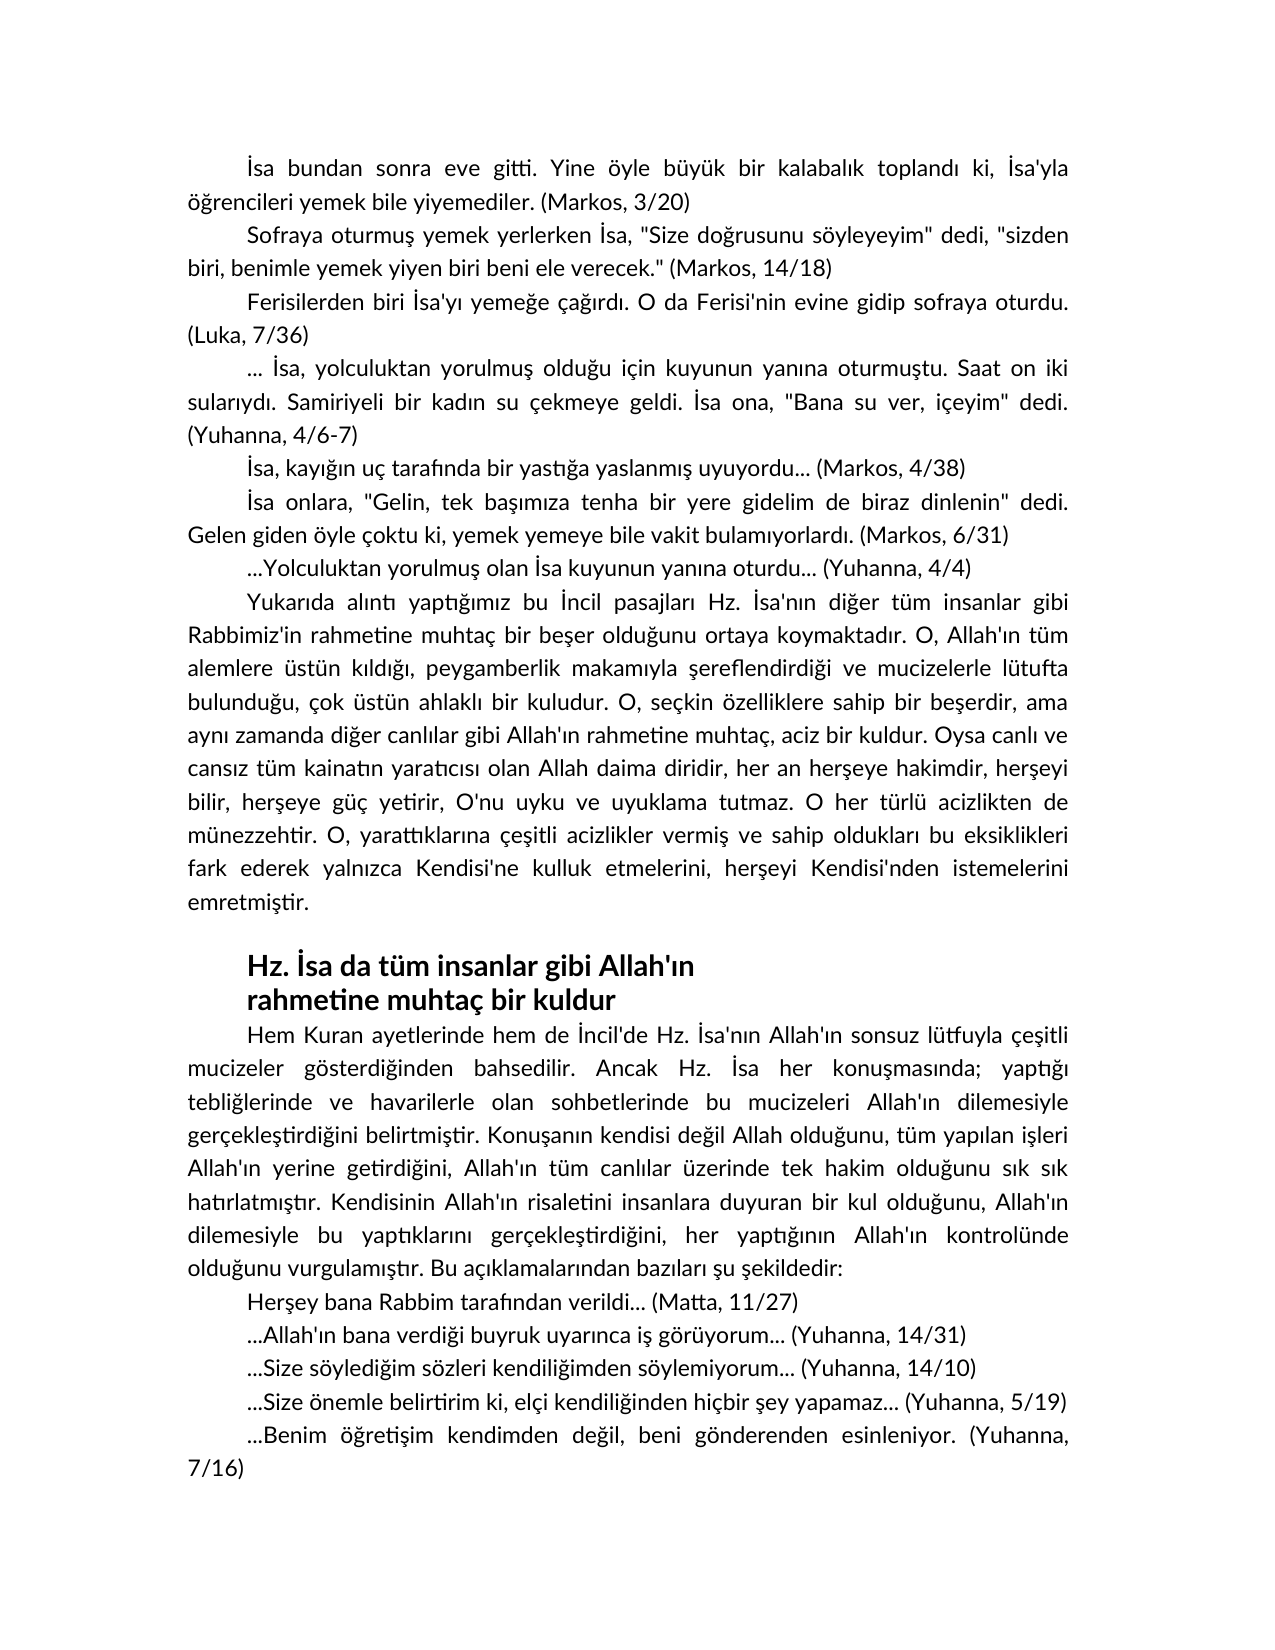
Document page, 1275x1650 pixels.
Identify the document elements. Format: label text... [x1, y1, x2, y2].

text ... İsa, yolculuktan yorulmuş olduğu için kuyunun yanına oturmuştu. Saat on iki sularıydı. Samiriyeli bir kadın su çekmeye geldi. İsa ona, "Bana su ver, içeyim" dedi. (Yuhanna, 4/6-7) [187, 350, 1070, 450]
text Sofraya oturmuş yemek yerlerken İsa, "Size doğrusunu söyleyeyim" dedi, "sizden biri, benimle yemek yiyen biri beni ele verecek." (Markos, 14/18) [187, 217, 1070, 283]
text Hem Kuran ayetlerinde hem de İncil'de Hz. İsa'nın Allah'ın sonsuz lütfuyla çeşitli mucizeler gösterdiğinden bahsedilir. Ancak Hz. İsa her konuşmasında; yaptığı tebliğlerinde ve havarilerle olan sohbetlerinde bu mucizeleri Allah'ın dilemesiyle gerçekleştirdiğini belirtmiştir. Konuşanın kendisi değil Allah olduğunu, tüm yapılan işleri Allah'ın yerine getirdiğini, Allah'ın tüm canlılar üzerinde tek hakim olduğunu sık sık hatırlatmıştır. Kendisinin Allah'ın risaletini insanlara duyuran bir kul olduğunu, Allah'ın dilemesiyle bu yaptıklarını gerçekleştirdiğini, her yaptığının Allah'ın kontrolünde olduğunu vurgulamıştır. Bu açıklamalarından bazıları şu şekildedir: [187, 1017, 1070, 1283]
text ...Yolculuktan yorulmuş olan İsa kuyunun yanına oturdu... (Yuhanna, 4/4) [187, 550, 1070, 583]
text İsa, kayığın uç tarafında bir yastığa yaslanmış uyuyordu... (Markos, 4/38) [187, 450, 1070, 483]
text İsa onlara, "Gelin, tek başımıza tenha bir yere gidelim de biraz dinlenin" dedi. Gelen giden öyle çoktu ki, yemek yemeye bile vakit bulamıyorlardı. (Markos, 6/31) [187, 483, 1070, 550]
text İsa bundan sonra eve gitti. Yine öyle büyük bir kalabalık toplandı ki, İsa'yla öğrencileri yemek bile yiyemediler. (Markos, 3/20) [187, 150, 1070, 217]
text Herşey bana Rabbim tarafından verildi... (Matta, 11/27) [187, 1283, 1070, 1317]
text ...Benim öğretişim kendimden değil, beni gönderenden esinleniyor. (Yuhanna, 7/16) [187, 1417, 1070, 1483]
text ...Size söylediğim sözleri kendiliğimden söylemiyorum... (Yuhanna, 14/10) [187, 1350, 1070, 1383]
text Hz. İsa da tüm insanlar gibi Allah'ın [187, 950, 1070, 983]
text rahmetine muhtaç bir kuldur [187, 983, 1070, 1017]
text ...Allah'ın bana verdiği buyruk uyarınca iş görüyorum... (Yuhanna, 14/31) [187, 1317, 1070, 1350]
text Yukarıda alıntı yaptığımız bu İncil pasajları Hz. İsa'nın diğer tüm insanlar gibi Rabbimiz'in rahmetine muhtaç bir beşer olduğunu ortaya koymaktadır. O, Allah'ın tüm alemlere üstün kıldığı, peygamberlik makamıyla şereflendirdiği ve mucizelerle lütufta bulunduğu, çok üstün ahlaklı bir kuludur. O, seçkin özelliklere sahip bir beşerdir, ama aynı zamanda diğer canlılar gibi Allah'ın rahmetine muhtaç, aciz bir kuldur. Oysa canlı ve cansız tüm kainatın yaratıcısı olan Allah daima diridir, her an herşeye hakimdir, herşeyi bilir, herşeye güç yetirir, O'nu uyku ve uyuklama tutmaz. O her türlü acizlikten de münezzehtir. O, yarattıklarına çeşitli acizlikler vermiş ve sahip oldukları bu eksiklikleri fark ederek yalnızca Kendisi'ne kulluk etmelerini, herşeyi Kendisi'nden istemelerini emretmiştir. [187, 583, 1070, 917]
text ...Size önemle belirtirim ki, elçi kendiliğinden hiçbir şey yapamaz... (Yuhanna, 5/19) [187, 1383, 1070, 1417]
text Ferisilerden biri İsa'yı yemeğe çağırdı. O da Ferisi'nin evine gidip sofraya oturdu. (Luka, 7/36) [187, 283, 1070, 350]
